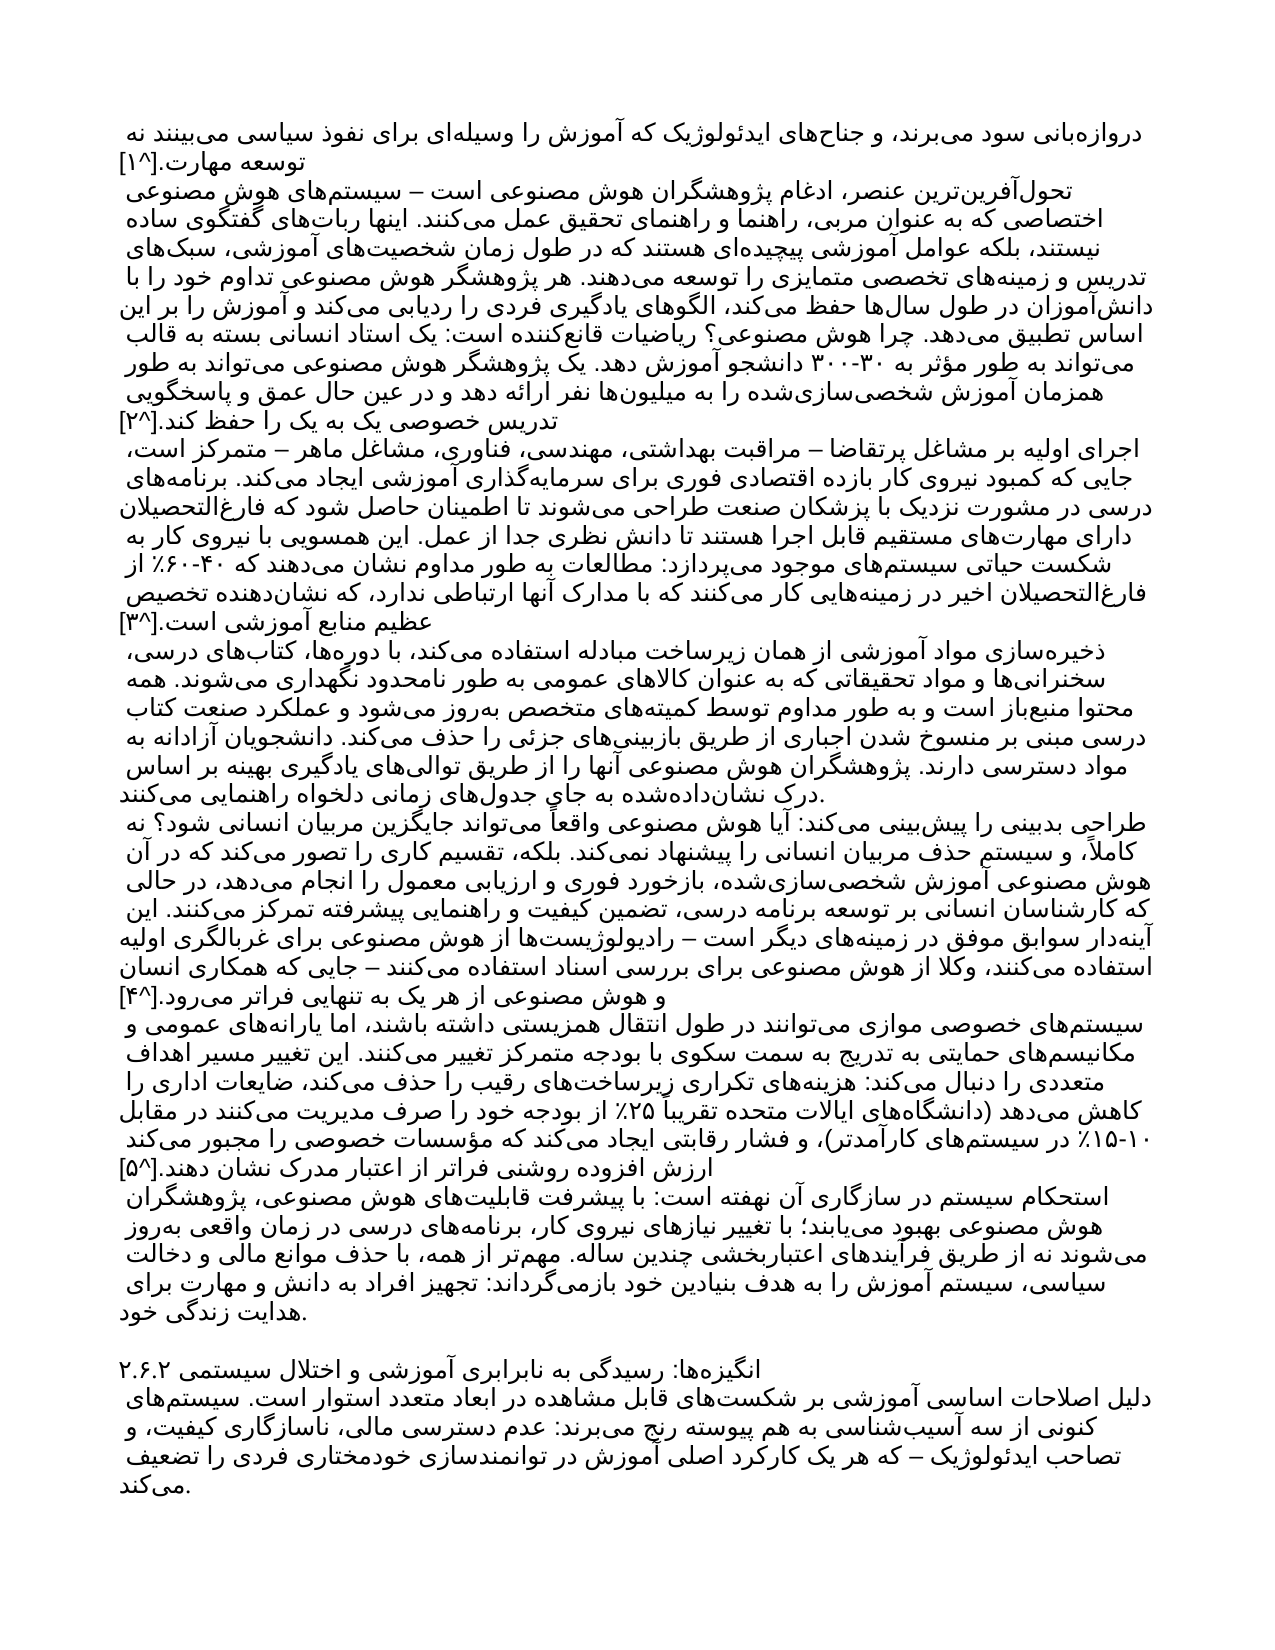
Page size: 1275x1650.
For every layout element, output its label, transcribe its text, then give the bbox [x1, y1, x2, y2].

text چه کسی از این حمایت می‌کند؟ دانش‌آموختگانی که در بدهی سنگین هستند، والدینی که با هزینه‌های سرسام‌آور شهریه روبرو هستند، و کارفرمایانی که از شکاف مهارت‌ها ناامید شده‌اند، از سیستمی حمایت می‌کنند که فارغ‌التحصیلان آماده‌کار را بدون هیچ هزینه‌ای برای افراد تولید می‌کند. مخالفان شامل دانشگاه‌های خصوصی هستند که درآمد قابل توجهی از شهریه به دست می‌آورند (بازار آموزش عالی ایالات متحده به تنهایی سالانه بیش از ۶۰۰ میلیارد دلار است)، نهادهای صدور مدرک که از دروازه‌بانی سود می‌برند، و جناح‌های ایدئولوژیک که آموزش را وسیله‌ای برای نفوذ سیاسی می‌بینند نه توسعه مهارت.[^۱] [118, 118, 1157, 176]
text ۲.۶.۲ انگیزه‌ها: رسیدگی به نابرابری آموزشی و اختلال سیستمی [118, 1354, 1157, 1383]
text اجرای اولیه بر مشاغل پرتقاضا – مراقبت بهداشتی، مهندسی، فناوری، مشاغل ماهر – متمرکز است، جایی که کمبود نیروی کار بازده اقتصادی فوری برای سرمایه‌گذاری آموزشی ایجاد می‌کند. برنامه‌های درسی در مشورت نزدیک با پزشکان صنعت طراحی می‌شوند تا اطمینان حاصل شود که فارغ‌التحصیلان دارای مهارت‌های مستقیم قابل اجرا هستند تا دانش نظری جدا از عمل. این همسویی با نیروی کار به شکست حیاتی سیستم‌های موجود می‌پردازد: مطالعات به طور مداوم نشان می‌دهند که ۴۰-۶۰٪ از فارغ‌التحصیلان اخیر در زمینه‌هایی کار می‌کنند که با مدارک آنها ارتباطی ندارد، که نشان‌دهنده تخصیص عظیم منابع آموزشی است.[^۳] [118, 434, 1157, 636]
text دلیل اصلاحات اساسی آموزشی بر شکست‌های قابل مشاهده در ابعاد متعدد استوار است. سیستم‌های کنونی از سه آسیب‌شناسی به هم پیوسته رنج می‌برند: عدم دسترسی مالی، ناسازگاری کیفیت، و تصاحب ایدئولوژیک – که هر یک کارکرد اصلی آموزش در توانمندسازی خودمختاری فردی را تضعیف می‌کند. [118, 1383, 1157, 1498]
text طراحی بدبینی را پیش‌بینی می‌کند: آیا هوش مصنوعی واقعاً می‌تواند جایگزین مربیان انسانی شود؟ نه کاملاً، و سیستم حذف مربیان انسانی را پیشنهاد نمی‌کند. بلکه، تقسیم کاری را تصور می‌کند که در آن هوش مصنوعی آموزش شخصی‌سازی‌شده، بازخورد فوری و ارزیابی معمول را انجام می‌دهد، در حالی که کارشناسان انسانی بر توسعه برنامه درسی، تضمین کیفیت و راهنمایی پیشرفته تمرکز می‌کنند. این آینه‌دار سوابق موفق در زمینه‌های دیگر است – رادیولوژیست‌ها از هوش مصنوعی برای غربالگری اولیه استفاده می‌کنند، وکلا از هوش مصنوعی برای بررسی اسناد استفاده می‌کنند – جایی که همکاری انسان و هوش مصنوعی از هر یک به تنهایی فراتر می‌رود.[^۴] [118, 808, 1157, 1009]
text سیستم‌های خصوصی موازی می‌توانند در طول انتقال همزیستی داشته باشند، اما یارانه‌های عمومی و مکانیسم‌های حمایتی به تدریج به سمت سکوی با بودجه متمرکز تغییر می‌کنند. این تغییر مسیر اهداف متعددی را دنبال می‌کند: هزینه‌های تکراری زیرساخت‌های رقیب را حذف می‌کند، ضایعات اداری را کاهش می‌دهد (دانشگاه‌های ایالات متحده تقریباً ۲۵٪ از بودجه خود را صرف مدیریت می‌کنند در مقابل ۱۰-۱۵٪ در سیستم‌های کارآمدتر)، و فشار رقابتی ایجاد می‌کند که مؤسسات خصوصی را مجبور می‌کند ارزش افزوده روشنی فراتر از اعتبار مدرک نشان دهند.[^۵] [118, 1009, 1157, 1182]
text تحول‌آفرین‌ترین عنصر، ادغام پژوهشگران هوش مصنوعی است – سیستم‌های هوش مصنوعی اختصاصی که به عنوان مربی، راهنما و راهنمای تحقیق عمل می‌کنند. اینها ربات‌های گفتگوی ساده نیستند، بلکه عوامل آموزشی پیچیده‌ای هستند که در طول زمان شخصیت‌های آموزشی، سبک‌های تدریس و زمینه‌های تخصصی متمایزی را توسعه می‌دهند. هر پژوهشگر هوش مصنوعی تداوم خود را با دانش‌آموزان در طول سال‌ها حفظ می‌کند، الگوهای یادگیری فردی را ردیابی می‌کند و آموزش را بر این اساس تطبیق می‌دهد. چرا هوش مصنوعی؟ ریاضیات قانع‌کننده است: یک استاد انسانی بسته به قالب می‌تواند به طور مؤثر به ۳۰-۳۰۰ دانشجو آموزش دهد. یک پژوهشگر هوش مصنوعی می‌تواند به طور همزمان آموزش شخصی‌سازی‌شده را به میلیون‌ها نفر ارائه دهد و در عین حال عمق و پاسخگویی تدریس خصوصی یک به یک را حفظ کند.[^۲] [118, 176, 1157, 434]
text ذخیره‌سازی مواد آموزشی از همان زیرساخت مبادله استفاده می‌کند، با دوره‌ها، کتاب‌های درسی، سخنرانی‌ها و مواد تحقیقاتی که به عنوان کالاهای عمومی به طور نامحدود نگهداری می‌شوند. همه محتوا منبع‌باز است و به طور مداوم توسط کمیته‌های متخصص به‌روز می‌شود و عملکرد صنعت کتاب درسی مبنی بر منسوخ شدن اجباری از طریق بازبینی‌های جزئی را حذف می‌کند. دانشجویان آزادانه به مواد دسترسی دارند. پژوهشگران هوش مصنوعی آنها را از طریق توالی‌های یادگیری بهینه بر اساس درک نشان‌داده‌شده به جای جدول‌های زمانی دلخواه راهنمایی می‌کنند. [118, 636, 1157, 808]
text استحکام سیستم در سازگاری آن نهفته است: با پیشرفت قابلیت‌های هوش مصنوعی، پژوهشگران هوش مصنوعی بهبود می‌یابند؛ با تغییر نیازهای نیروی کار، برنامه‌های درسی در زمان واقعی به‌روز می‌شوند نه از طریق فرآیندهای اعتباربخشی چندین ساله. مهم‌تر از همه، با حذف موانع مالی و دخالت سیاسی، سیستم آموزش را به هدف بنیادین خود بازمی‌گرداند: تجهیز افراد به دانش و مهارت برای هدایت زندگی خود. [118, 1182, 1157, 1326]
